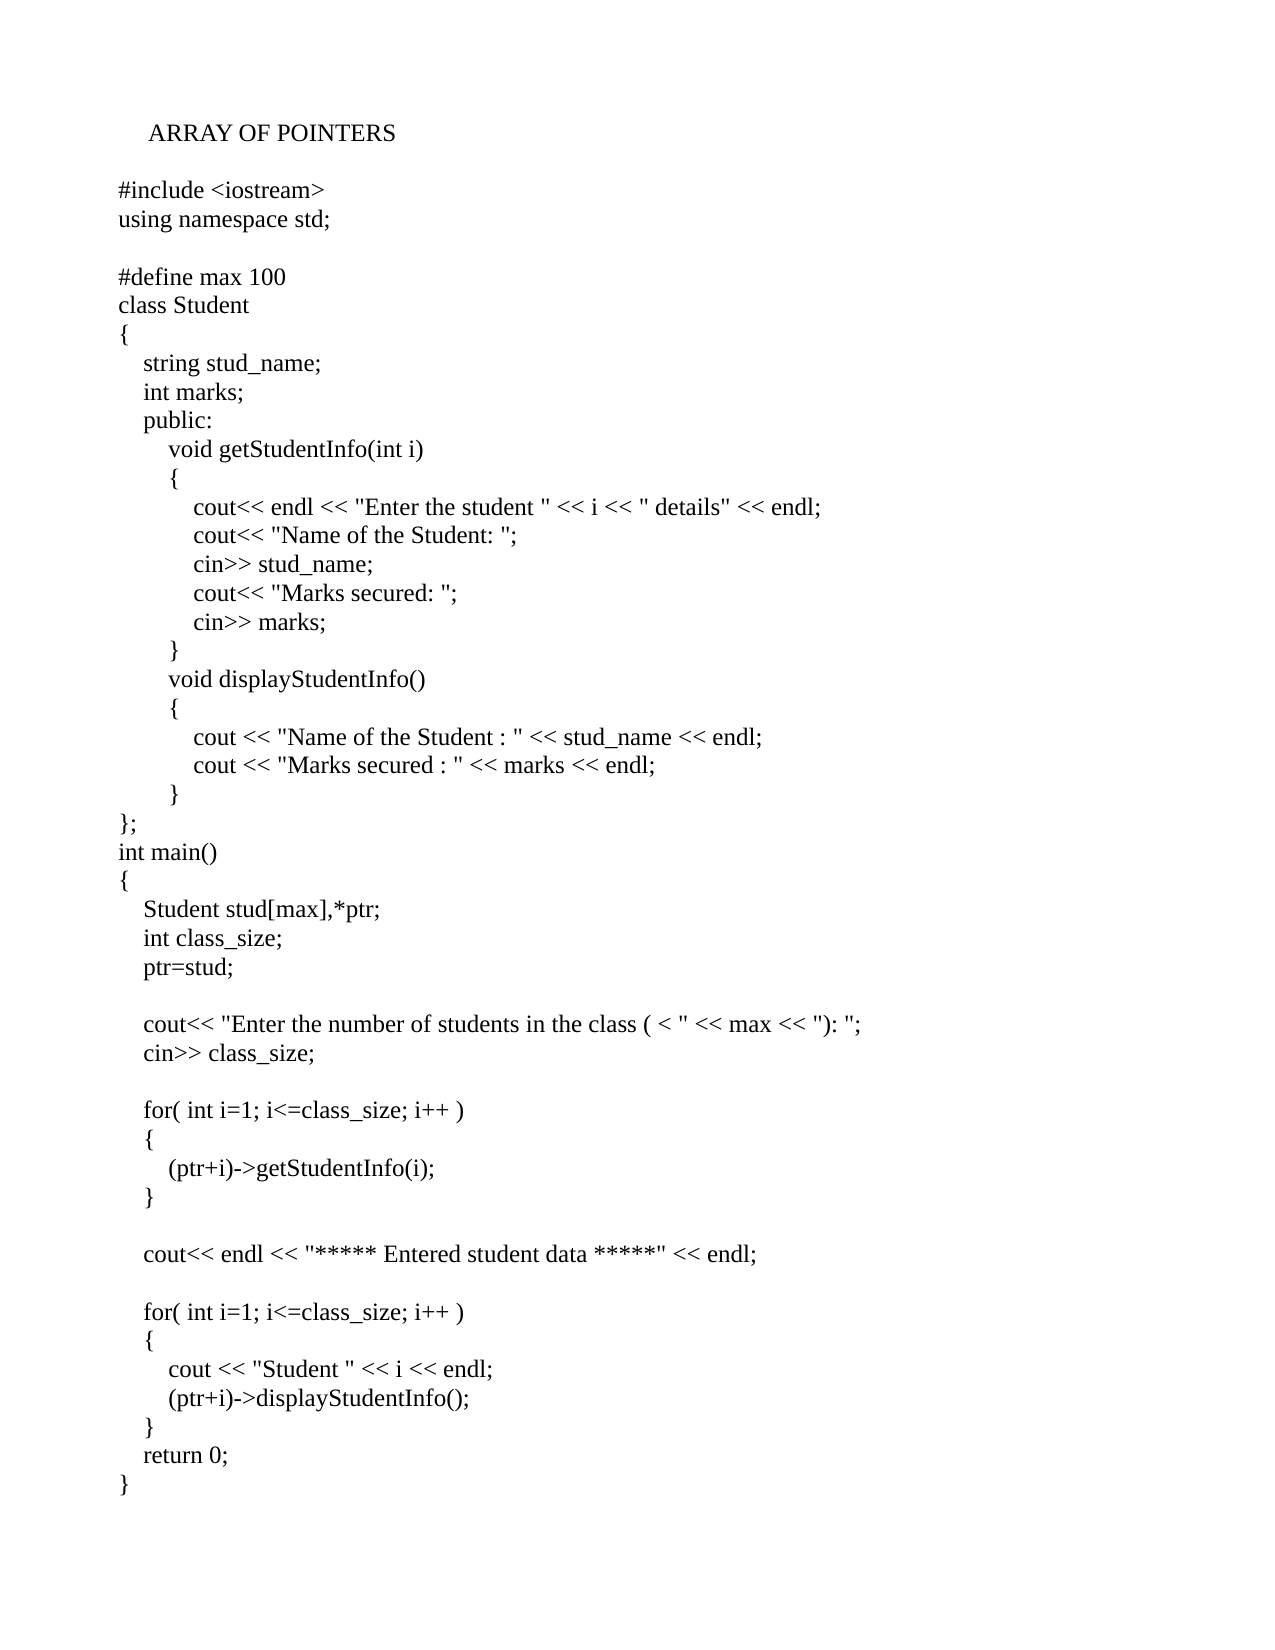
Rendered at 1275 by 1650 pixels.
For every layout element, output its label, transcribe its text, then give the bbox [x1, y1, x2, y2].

text } [118, 1469, 1157, 1498]
text ARRAY OF POINTERS [118, 118, 1157, 147]
text #include <iostream> using namespace std; #define max 100 class Student { string stud_name; int marks; public: void getStudentInfo(int i) { cout<< endl << "Enter the student " << i << " details" << endl; cout<< "Name of the Student: "; cin>> stud_name; cout<< "Marks secured: "; cin>> marks; } void displayStudentInfo() { cout << "Name of the Student : " << stud_name << endl; cout << "Marks secured : " << marks << endl; } }; int main() { Student stud[max],*ptr; int class_size; ptr=stud; cout<< "Enter the number of students in the class ( < " << max << "): "; cin>> class_size; for( int i=1; i<=class_size; i++ ) { (ptr+i)->getStudentInfo(i); } cout<< endl << "***** Entered student data *****" << endl; for( int i=1; i<=class_size; i++ ) { cout << "Student " << i << endl; (ptr+i)->displayStudentInfo(); } return 0; [118, 176, 1157, 1469]
